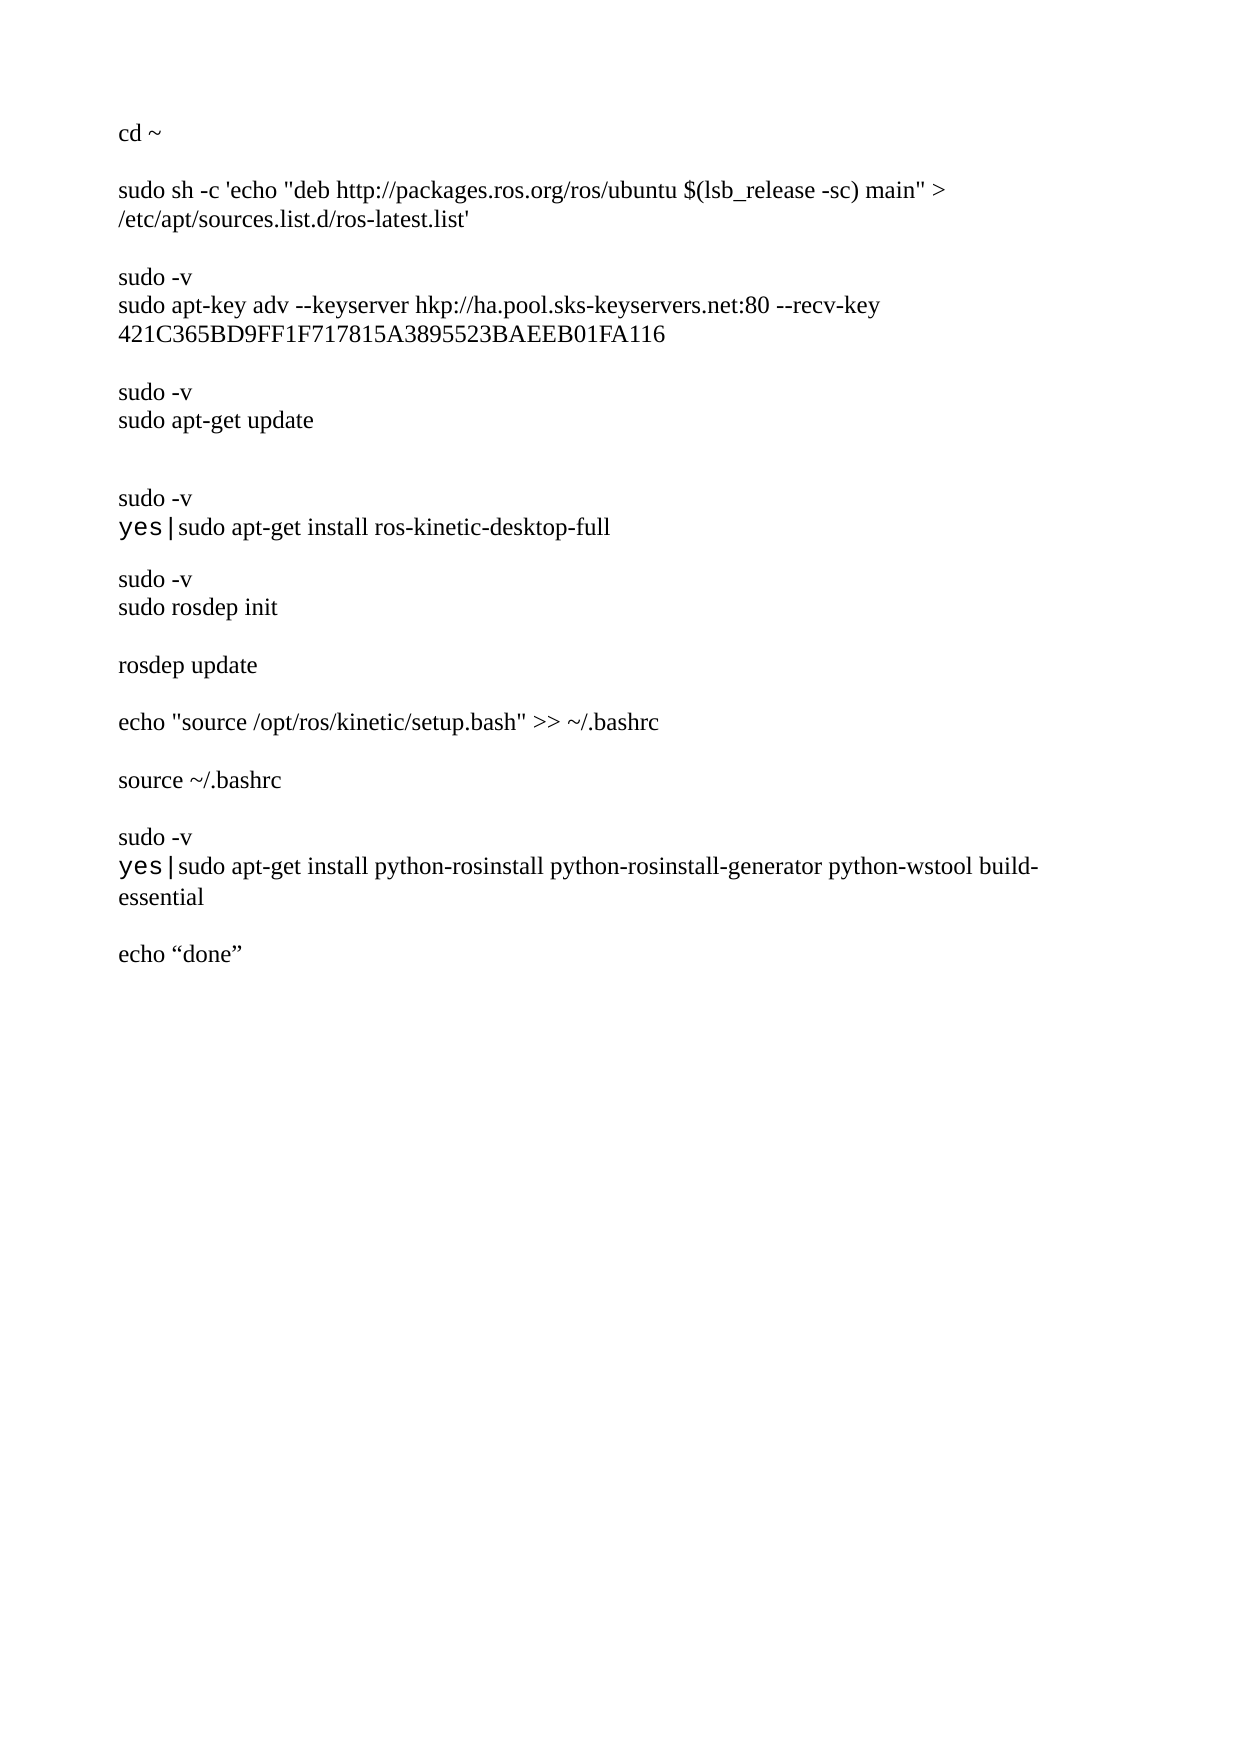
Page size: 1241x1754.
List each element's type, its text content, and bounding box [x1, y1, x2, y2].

text sudo apt-get update [118, 406, 1122, 434]
text source ~/.bashrc [118, 765, 1122, 794]
text sudo sh -c 'echo "deb http://packages.ros.org/ros/ubuntu $(lsb_release -sc) main" > /etc/apt/sources.list.d/ros-latest.list' [118, 176, 1122, 233]
text sudo -v [118, 483, 1122, 512]
text sudo -v [118, 377, 1122, 406]
text yes|sudo apt-get install ros-kinetic-desktop-full [118, 512, 1122, 543]
text echo "source /opt/ros/kinetic/setup.bash" >> ~/.bashrc [118, 707, 1122, 736]
text sudo -v [118, 262, 1122, 291]
text sudo apt-key adv --keyserver hkp://ha.pool.sks-keyservers.net:80 --recv-key 421C365BD9FF1F717815A3895523BAEEB01FA116 [118, 291, 1122, 348]
text sudo -v [118, 822, 1122, 851]
text sudo rosdep init [118, 592, 1122, 621]
text sudo -v [118, 564, 1122, 592]
text echo “done” [118, 939, 1122, 968]
text rosdep update [118, 650, 1122, 679]
text yes|sudo apt-get install python-rosinstall python-rosinstall-generator python-wstool build-essential [118, 851, 1122, 911]
text cd ~ [118, 118, 1122, 147]
